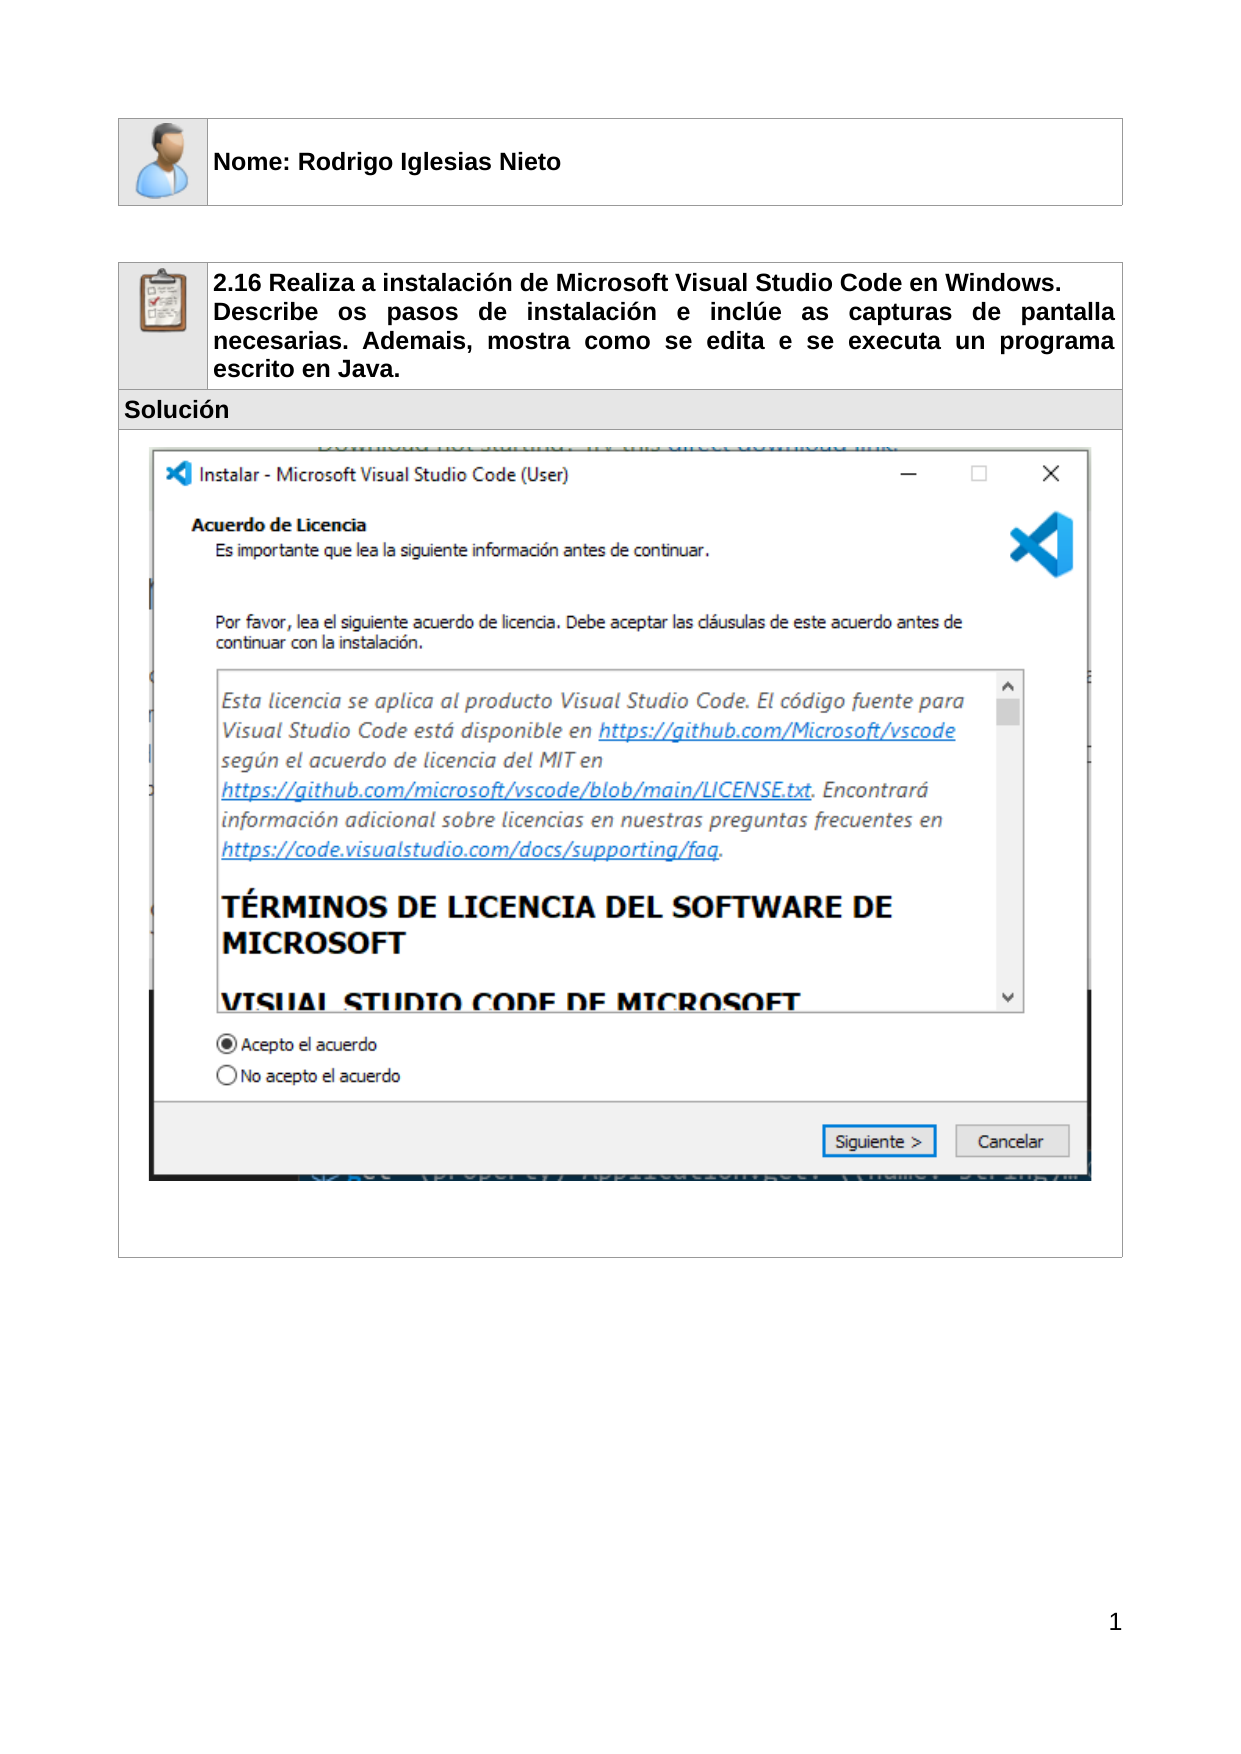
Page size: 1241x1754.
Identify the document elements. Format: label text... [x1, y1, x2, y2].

table_cell [119, 430, 1122, 447]
table_header 2.16 Realiza a instalación de Microsoft Visual Studio Code en Windows. Describe os pasos de instalación e inclúe as capturas de pantalla necesarias. Ademais, mostra como se edita e se executa un programa escrito en Java. [208, 263, 1122, 389]
table_header [119, 119, 207, 205]
picture [148, 447, 1092, 1181]
table_cell [119, 448, 1122, 1257]
picture [130, 268, 195, 333]
table_header Nome: Rodrigo Iglesias Nieto [208, 119, 1122, 205]
table_cell Solución [119, 390, 1122, 429]
picture [125, 123, 201, 199]
table_header [119, 263, 207, 389]
